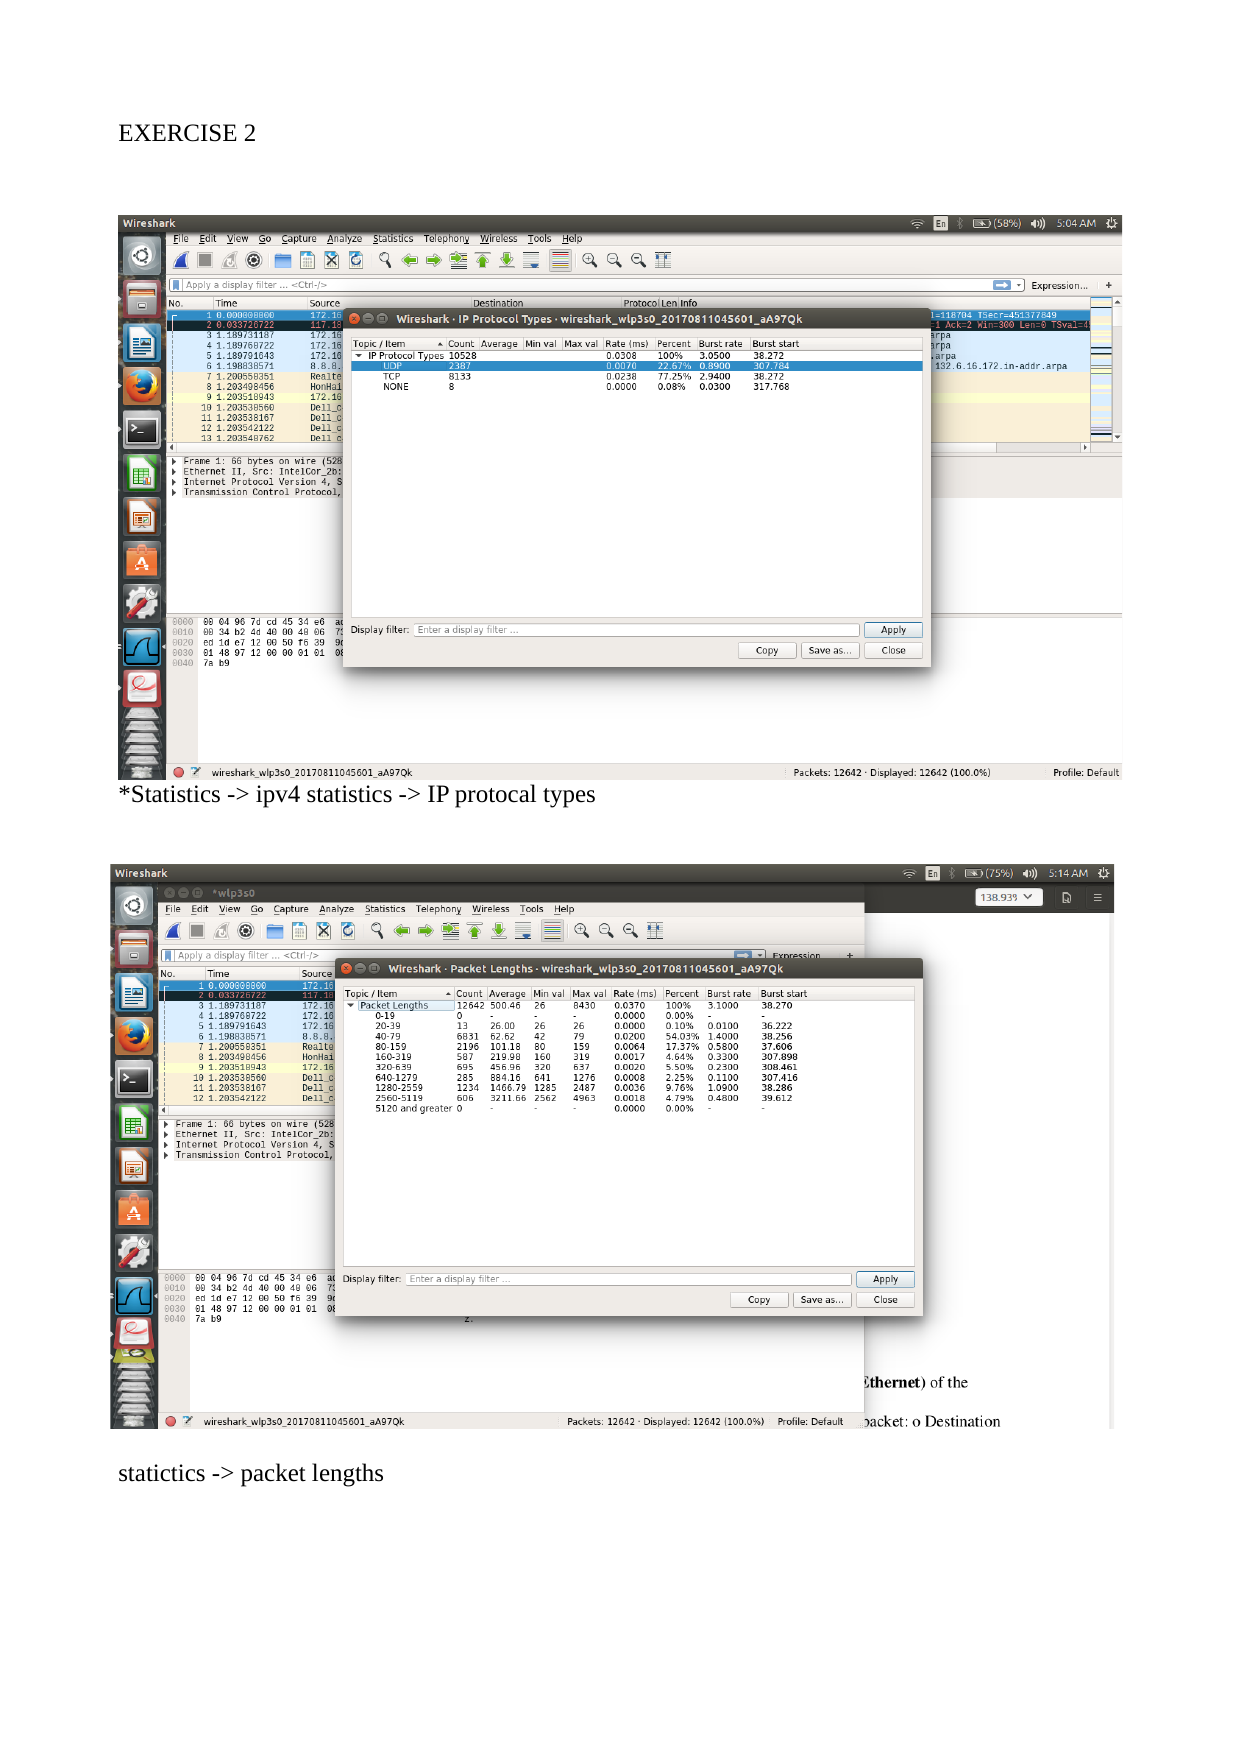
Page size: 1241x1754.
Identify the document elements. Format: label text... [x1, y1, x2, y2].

text statictics -> packet lengths [118, 1458, 1122, 1487]
picture [110, 864, 1115, 1429]
text [118, 204, 1122, 215]
text *Statistics -> ipv4 statistics -> IP protocal types [118, 780, 1122, 808]
picture [118, 215, 1123, 780]
text EXERCISE 2 [118, 118, 1122, 147]
